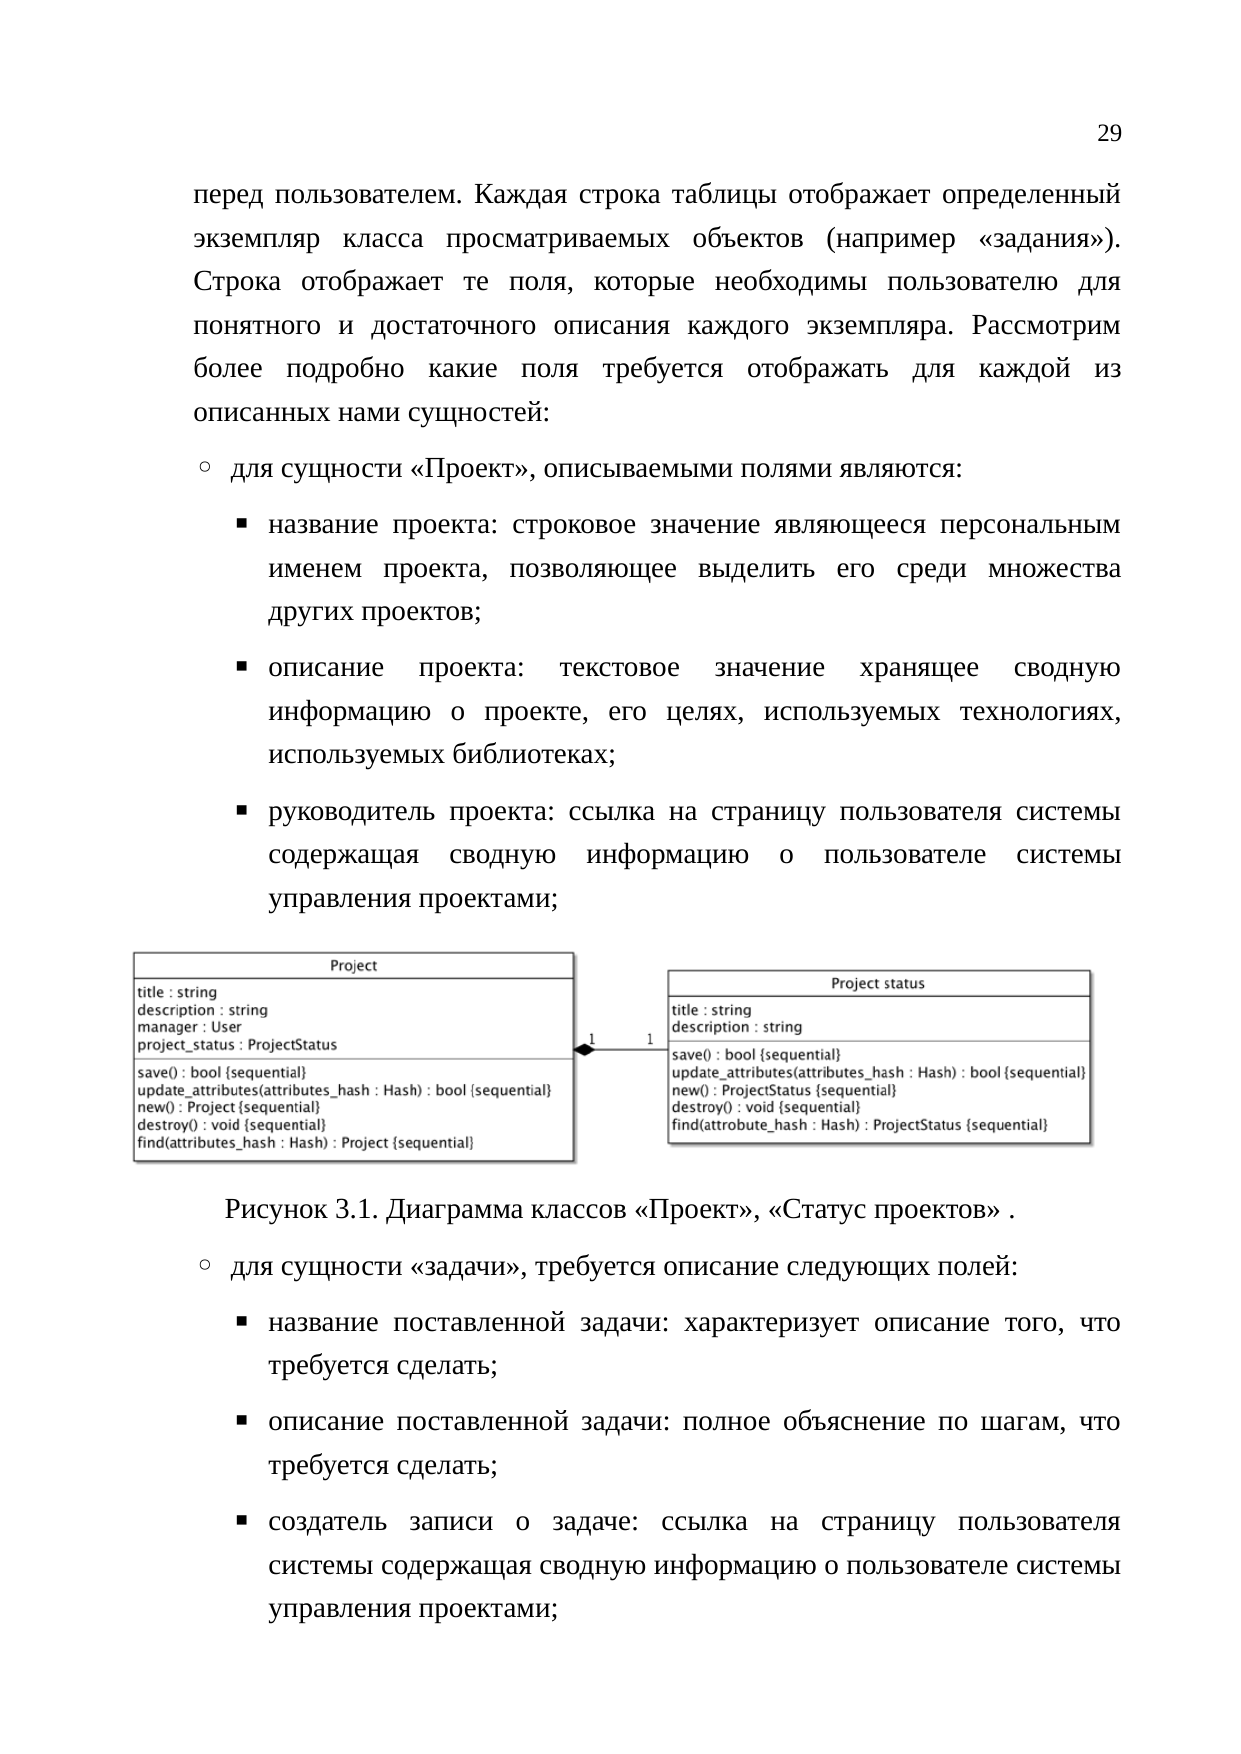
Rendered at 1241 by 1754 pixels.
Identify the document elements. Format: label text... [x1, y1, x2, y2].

text Рисунок 3.1. Диаграмма классов «Проект», «Статус проектов» . [118, 1182, 1122, 1225]
picture [118, 936, 1122, 1182]
list для сущности «Проект», описываемыми полями являются: [193, 450, 1122, 484]
list для сущности «задачи», требуется описание следующих полей: [193, 1248, 1122, 1281]
list создатель записи о задаче: ссылка на страницу пользователя системы содержащая сводную информацию о пользователе системы управления проектами; [231, 1503, 1122, 1624]
list описание поставленной задачи: полное объяснение по шагам, что требуется сделать; [231, 1403, 1122, 1481]
list название проекта: строковое значение являющееся персональным именем проекта, позволяющее выделить его среди множества других проектов; [231, 506, 1122, 627]
list перед пользователем. Каждая строка таблицы отображает определенный экземпляр класса просматриваемых объектов (например «задания»). Строка отображает те поля, которые необходимы пользователю для понятного и достаточного описания каждого экземпляра. Рассмотрим более подробно какие поля требуется отображать для каждой из описанных нами сущностей: [156, 176, 1122, 428]
list руководитель проекта: ссылка на страницу пользователя системы содержащая сводную информацию о пользователе системы управления проектами; [231, 793, 1122, 913]
list название поставленной задачи: характеризует описание того, что требуется сделать; [231, 1304, 1122, 1381]
list описание проекта: текстовое значение хранящее сводную информацию о проекте, его целях, используемых технологиях, используемых библиотеках; [231, 649, 1122, 770]
